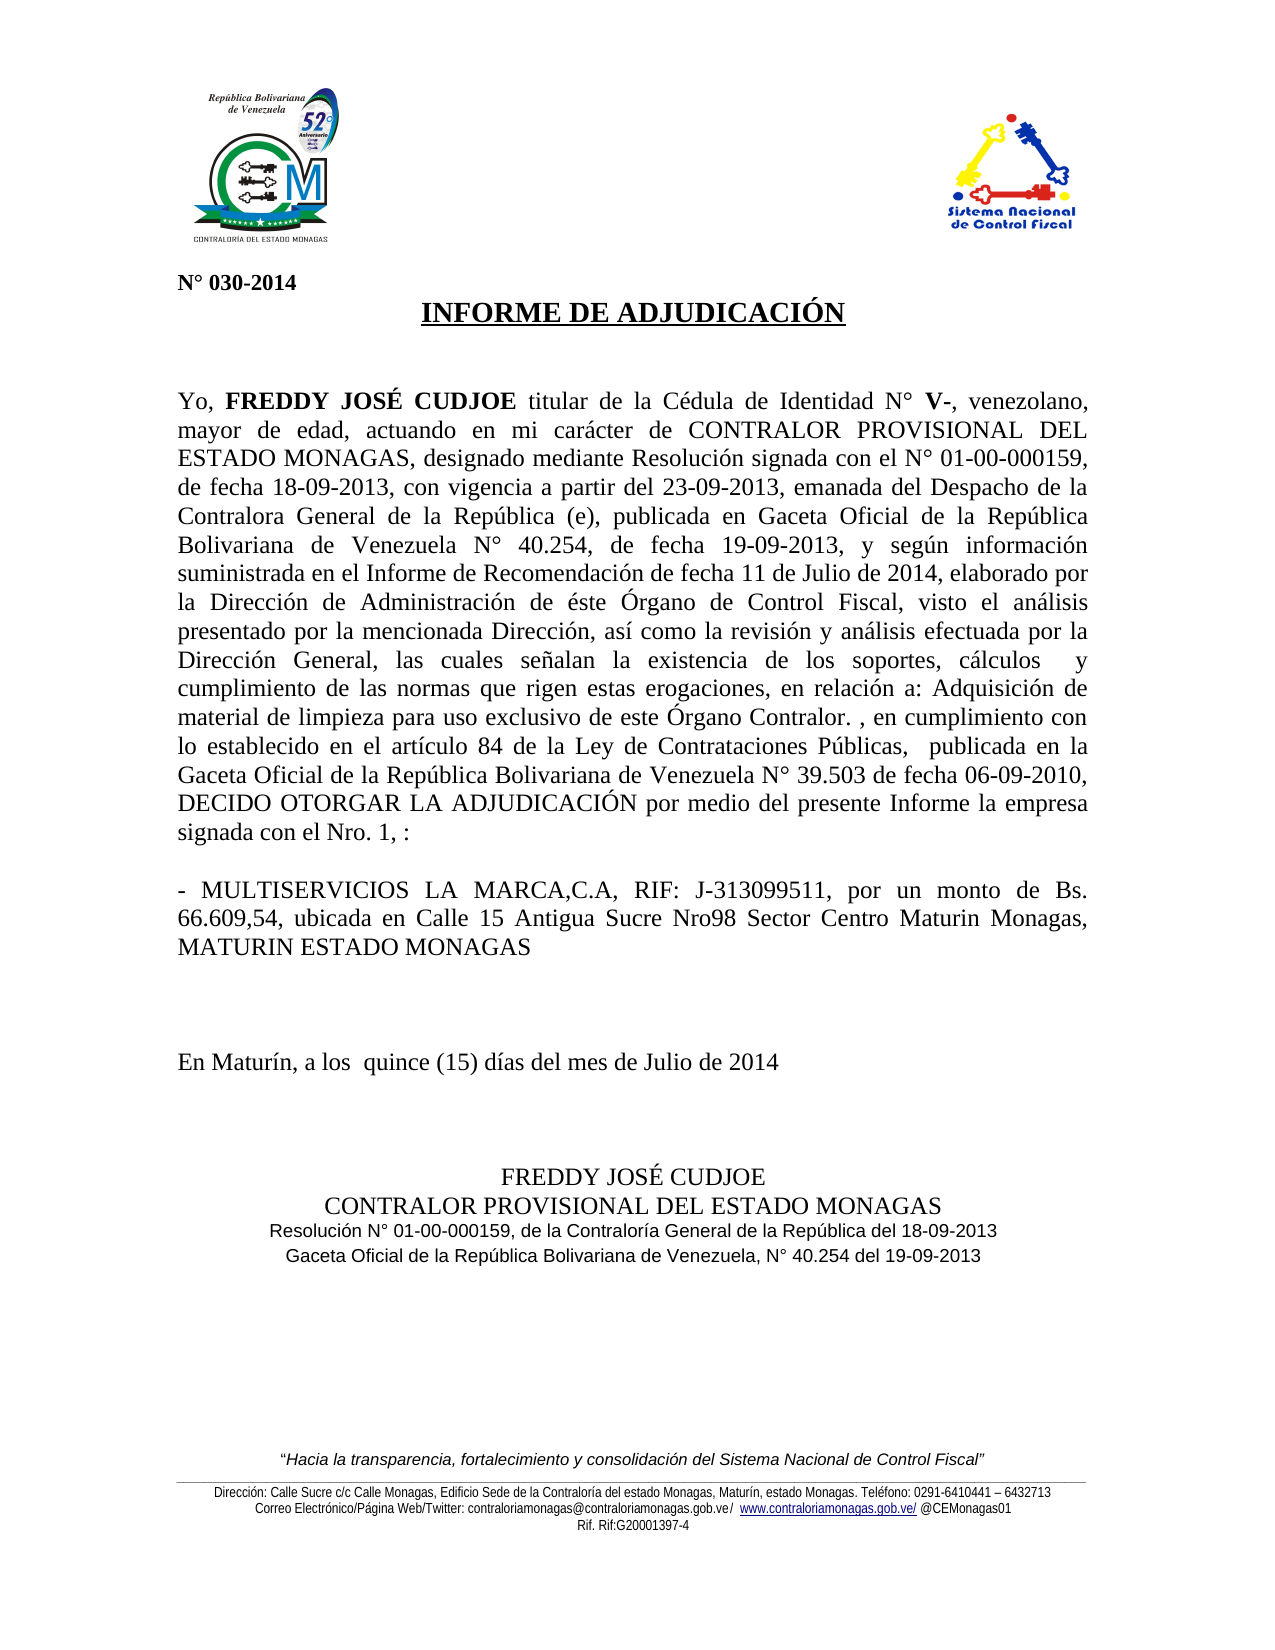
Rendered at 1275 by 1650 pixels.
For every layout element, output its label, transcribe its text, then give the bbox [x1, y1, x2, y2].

text Yo, FREDDY JOSÉ CUDJOE titular de la Cédula de Identidad N° V-, venezolano, mayor de edad, actuando en mi carácter de CONTRALOR PROVISIONAL DEL ESTADO MONAGAS, designado mediante Resolución signada con el N° 01-00-000159, de fecha 18-09-2013, con vigencia a partir del 23-09-2013, emanada del Despacho de la Contralora General de la República (e), publicada en Gaceta Oficial de la República Bolivariana de Venezuela N° 40.254, de fecha 19-09-2013, y según información suministrada en el Informe de Recomendación de fecha 11 de Julio de 2014, elaborado por la Dirección de Administración de éste Órgano de Control Fiscal, visto el análisis presentado por la mencionada Dirección, así como la revisión y análisis efectuada por la Dirección General, las cuales señalan la existencia de los soportes, cálculos y cumplimiento de las normas que rigen estas erogaciones, en relación a: Adquisición de material de limpieza para uso exclusivo de este Órgano Contralor. , en cumplimiento con lo establecido en el artículo 84 de la Ley de Contrataciones Públicas, publicada en la Gaceta Oficial de la República Bolivariana de Venezuela N° 39.503 de fecha 06-09-2010, DECIDO OTORGAR LA ADJUDICACIÓN por medio del presente Informe la empresa signada con el Nro. 1, : [177, 386, 1089, 846]
text FREDDY JOSÉ CUDJOE [177, 1162, 1089, 1191]
text CONTRALOR PROVISIONAL DEL ESTADO MONAGAS [177, 1191, 1089, 1220]
text En Maturín, a los quince (15) días del mes de Julio de 2014 [177, 1047, 1089, 1076]
picture [941, 107, 1088, 235]
text Resolución N° 01-00-000159, de la Contraloría General de la República del 18-09-2013 [177, 1220, 1089, 1241]
text - MULTISERVICIOS LA MARCA,C.A, RIF: J-313099511, por un monto de Bs. 66.609,54, ubicada en Calle 15 Antigua Sucre Nro98 Sector Centro Maturin Monagas, MATURIN ESTADO MONAGAS [177, 875, 1089, 1018]
text N° 030-2014 [177, 269, 1089, 295]
text Gaceta Oficial de la República Bolivariana de Venezuela, N° 40.254 del 19-09-2013 [177, 1241, 1089, 1266]
text INFORME DE ADJUDICACIÓN [177, 295, 1089, 328]
picture [169, 72, 363, 258]
